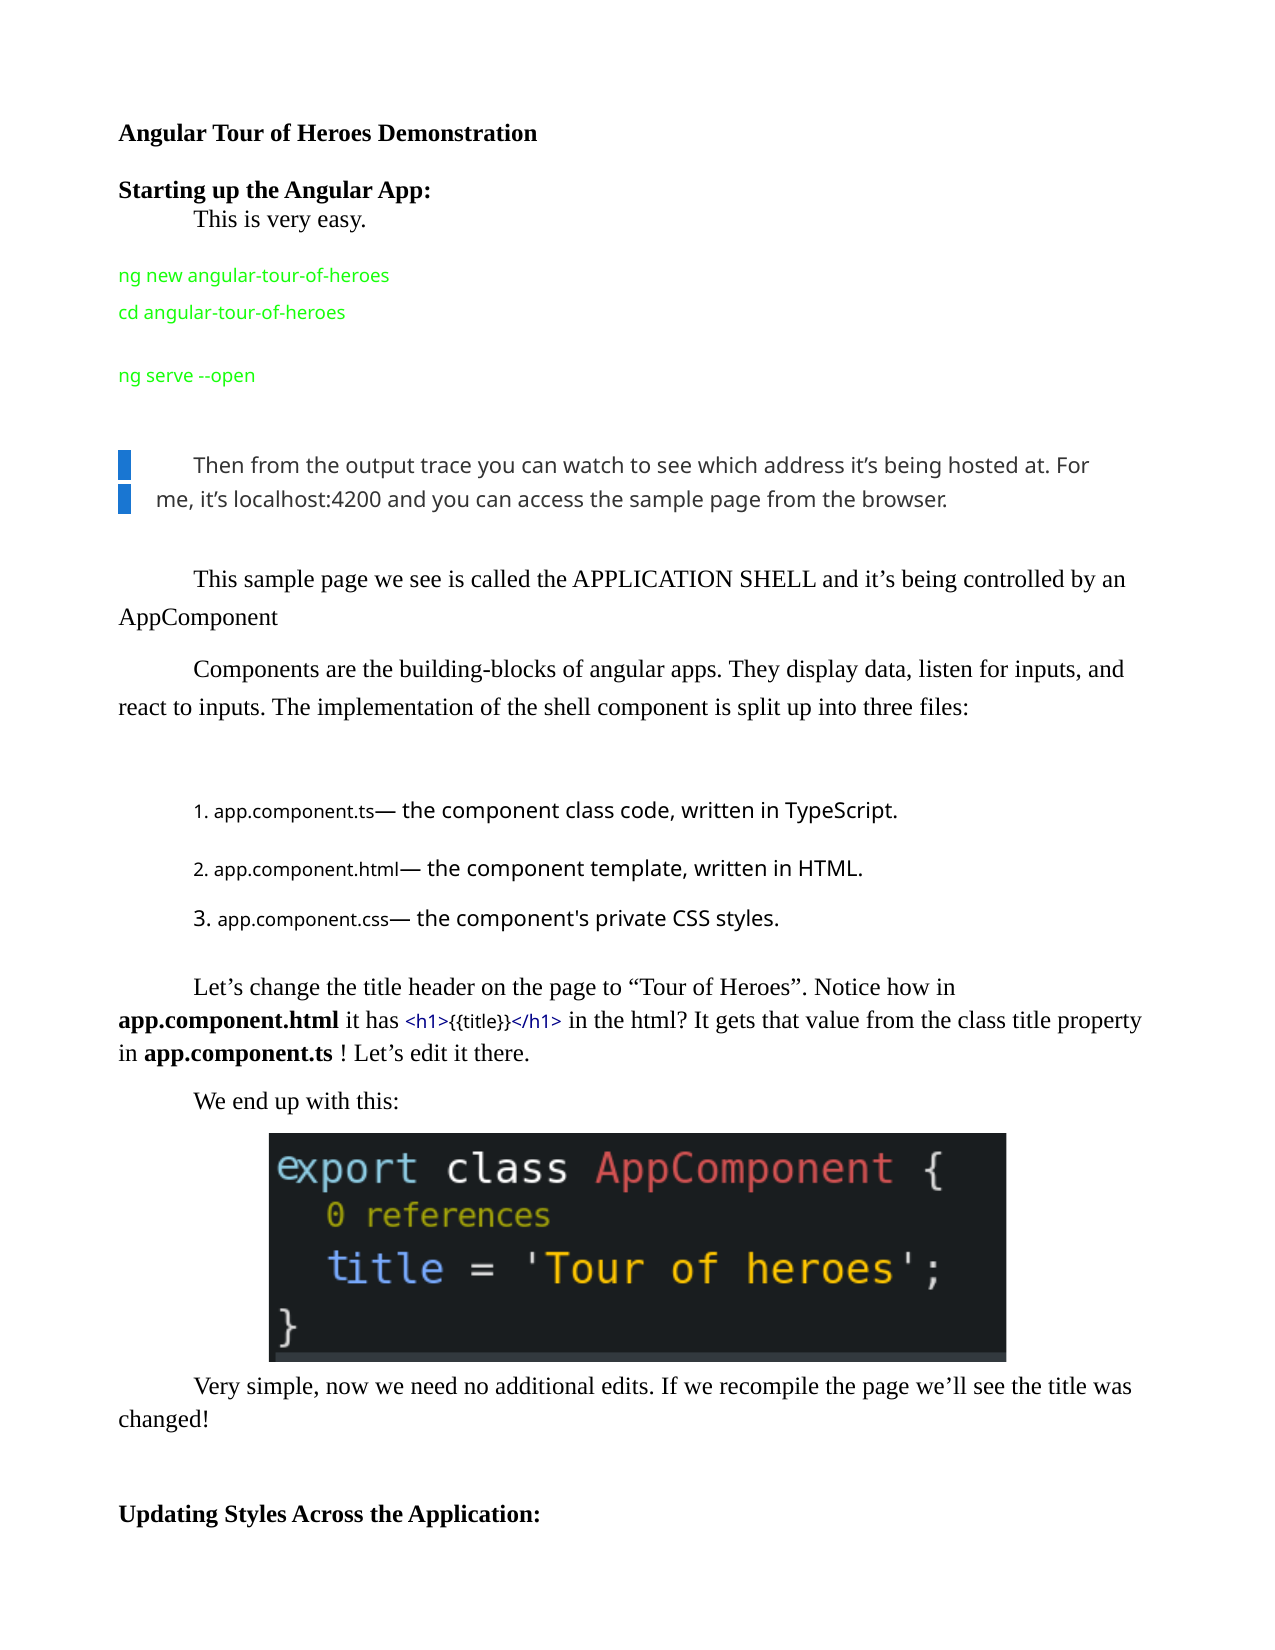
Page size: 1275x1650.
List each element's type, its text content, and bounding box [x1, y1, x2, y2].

text Angular Tour of Heroes Demonstration [118, 118, 1157, 147]
text Very simple, now we need no additional edits. If we recompile the page we’ll see the title was changed! [118, 1371, 1157, 1433]
text Then from the output trace you can watch to see which address it’s being hosted at. For me, it’s localhost:4200 and you can access the sample page from the browser. [118, 450, 1157, 514]
text Let’s change the title header on the page to “Tour of Heroes”. Notice how in app.component.html it has <h1>{{title}}</h1> in the html? It gets that value from the class title property in app.component.ts ! Let’s edit it there. [118, 939, 1157, 1067]
text 2. app.component.html— the component template, written in HTML. [118, 845, 1157, 883]
text 1. app.component.ts— the component class code, written in TypeScript. [118, 787, 1157, 824]
text cd angular-tour-of-heroes [118, 287, 1157, 325]
text We end up with this: [118, 1086, 1157, 1114]
text ng serve --open [118, 350, 1119, 387]
picture [268, 1133, 1007, 1362]
text This sample page we see is called the APPLICATION SHELL and it’s being controlled by an AppComponent [118, 556, 1157, 631]
text Starting up the Angular App: [118, 176, 1157, 204]
text 3. app.component.css— the component's private CSS styles. [118, 895, 1157, 933]
text This is very easy. [118, 204, 1157, 233]
text Updating Styles Across the Application: [118, 1499, 1157, 1528]
text Components are the building-blocks of angular apps. They display data, listen for inputs, and react to inputs. The implementation of the shell component is split up into three files: [118, 645, 1157, 720]
text ng new angular-tour-of-heroes [118, 262, 1157, 287]
